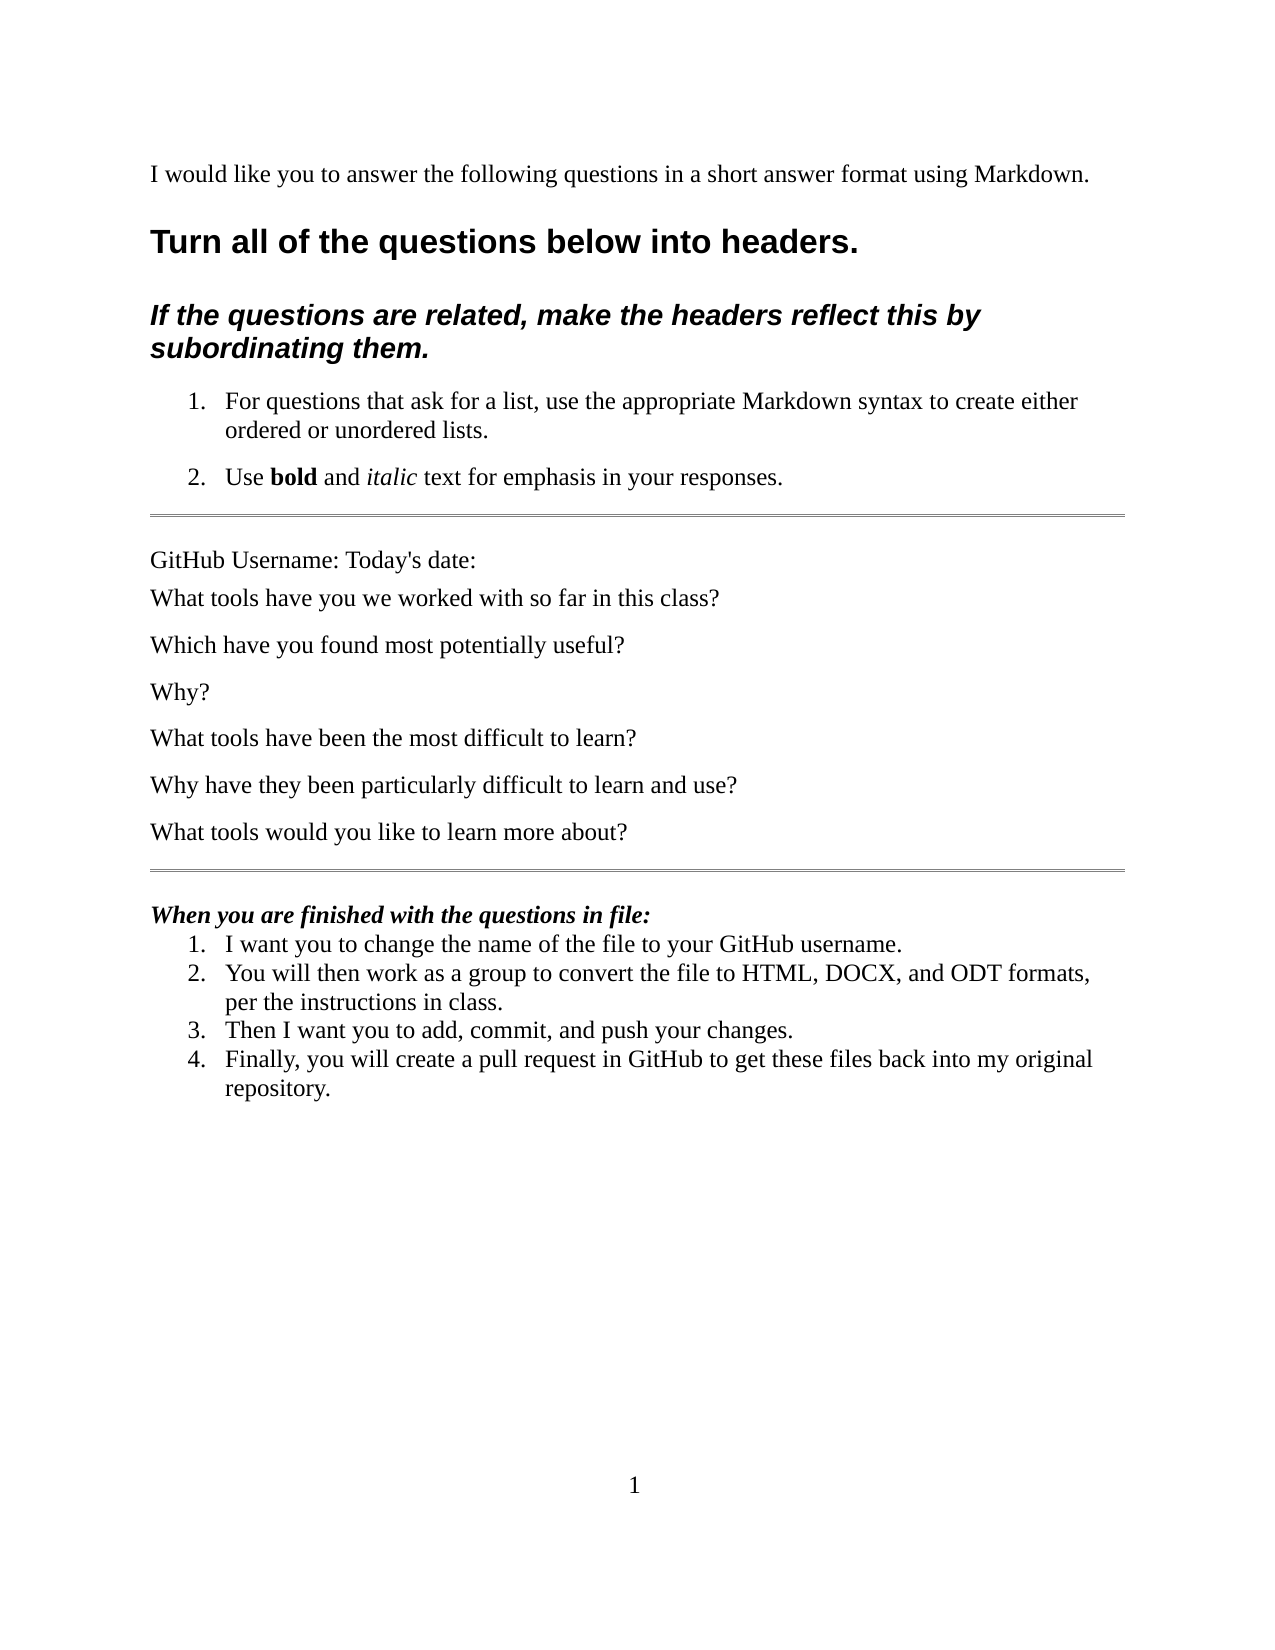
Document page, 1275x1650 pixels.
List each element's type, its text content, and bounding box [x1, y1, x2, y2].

text I would like you to answer the following questions in a short answer format using Markdown. [150, 159, 1125, 188]
subtitle Turn all of the questions below into headers. [150, 222, 1125, 260]
text When you are finished with the questions in file: [150, 901, 1125, 929]
list Finally, you will create a pull request in GitHub to get these files back into my original repository. [187, 1044, 1125, 1102]
list Use bold and italic text for emphasis in your responses. [187, 462, 1125, 491]
text What tools have been the most difficult to learn? [150, 723, 1125, 752]
list I want you to change the name of the file to your GitHub username. [187, 929, 1125, 958]
list Then I want you to add, commit, and push your changes. [187, 1016, 1125, 1044]
subtitle If the questions are related, make the headers reflect this by subordinating them. [150, 298, 1125, 365]
list You will then work as a group to convert the file to HTML, DOCX, and ODT formats, per the instructions in class. [187, 958, 1125, 1016]
text Why have they been particularly difficult to learn and use? [150, 770, 1125, 799]
text Which have you found most potentially useful? [150, 630, 1125, 659]
text What tools have you we worked with so far in this class? [150, 583, 1125, 612]
text Why? [150, 677, 1125, 705]
text What tools would you like to learn more about? [150, 817, 1125, 845]
list For questions that ask for a list, use the appropriate Markdown syntax to create either ordered or unordered lists. [187, 386, 1125, 444]
text GitHub Username: Today's date: [150, 546, 1125, 574]
